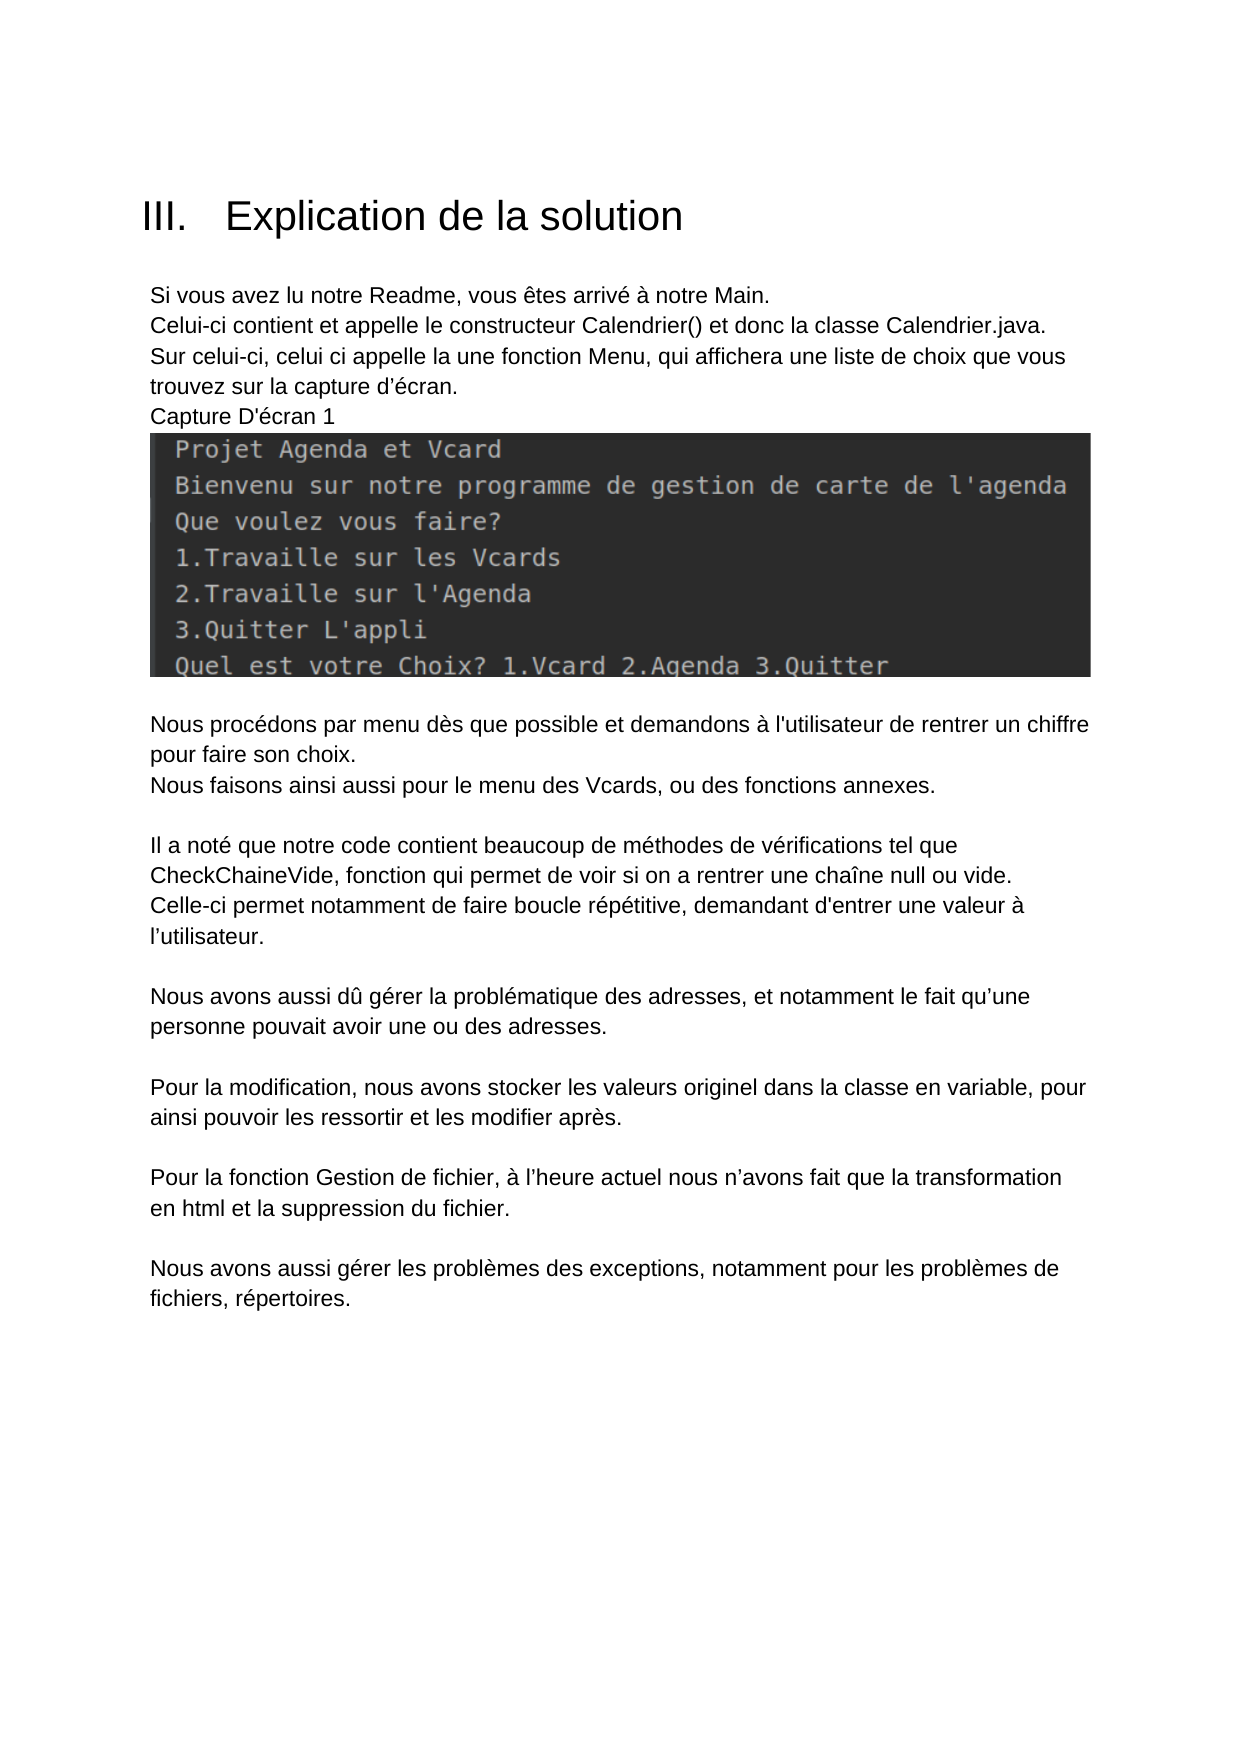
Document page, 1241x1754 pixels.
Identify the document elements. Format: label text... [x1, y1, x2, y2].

text Il a noté que notre code contient beaucoup de méthodes de vérifications tel que CheckChaineVide, fonction qui permet de voir si on a rentrer une chaîne null ou vide. [150, 832, 1090, 888]
text Capture D'écran 1 [150, 403, 1090, 429]
text Nous procédons par menu dès que possible et demandons à l'utilisateur de rentrer un chiffre pour faire son choix. [150, 711, 1090, 768]
text Nous avons aussi dû gérer la problématique des adresses, et notamment le fait qu’une personne pouvait avoir une ou des adresses. [150, 983, 1090, 1039]
text Pour la fonction Gestion de fichier, à l’heure actuel nous n’avons fait que la transformation en html et la suppression du fichier. [150, 1164, 1090, 1221]
picture [150, 433, 1091, 677]
text Nous avons aussi gérer les problèmes des exceptions, notamment pour les problèmes de fichiers, répertoires. [150, 1255, 1090, 1311]
text Celle-ci permet notamment de faire boucle répétitive, demandant d'entrer une valeur à l’utilisateur. [150, 892, 1090, 949]
text Nous faisons ainsi aussi pour le menu des Vcards, ou des fonctions annexes. [150, 772, 1090, 798]
text Si vous avez lu notre Readme, vous êtes arrivé à notre Main. [150, 282, 1090, 309]
text Sur celui-ci, celui ci appelle la une fonction Menu, qui affichera une liste de choix que vous trouvez sur la capture d’écran. [150, 343, 1090, 399]
text Celui-ci contient et appelle le constructeur Calendrier() et donc la classe Calendrier.java. [150, 312, 1090, 339]
subtitle Explication de la solution [187, 192, 1090, 239]
text Pour la modification, nous avons stocker les valeurs originel dans la classe en variable, pour ainsi pouvoir les ressortir et les modifier après. [150, 1074, 1090, 1130]
